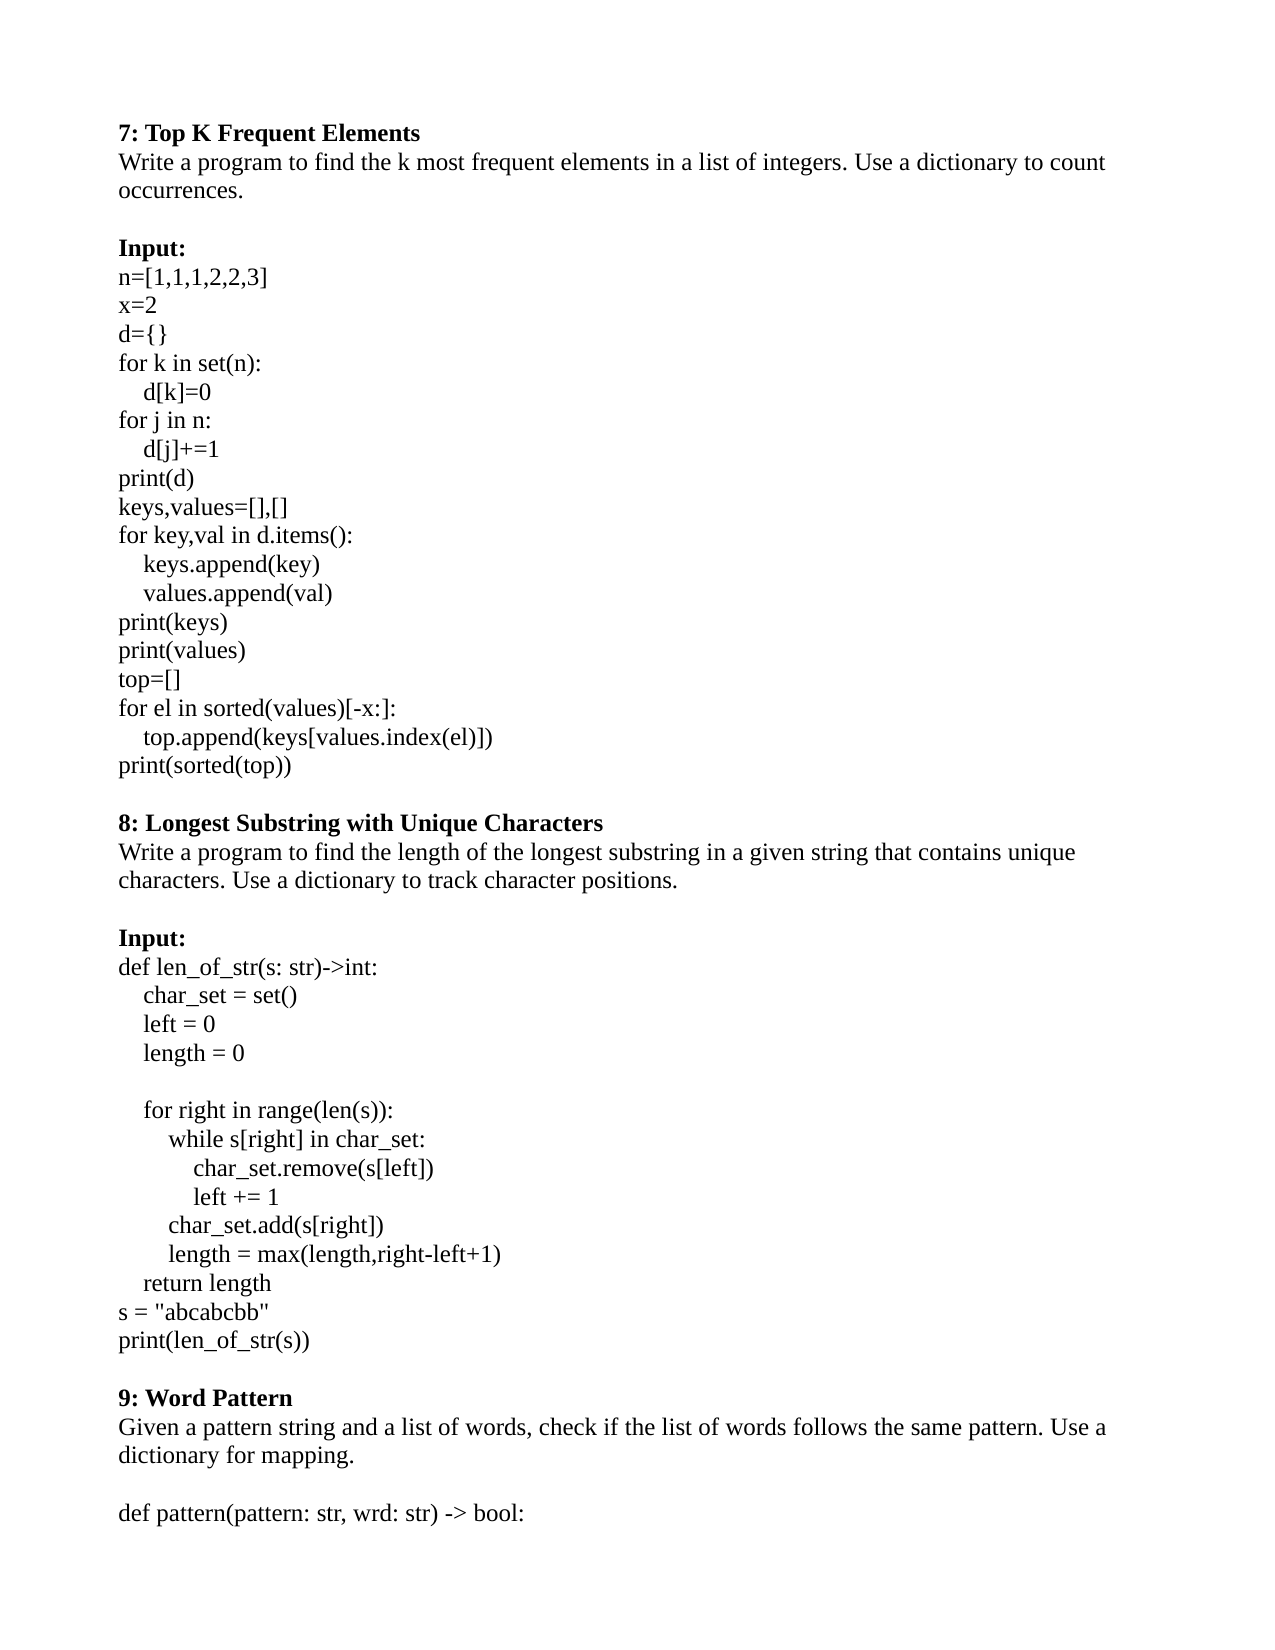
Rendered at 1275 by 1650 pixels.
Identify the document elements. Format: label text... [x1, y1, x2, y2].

text keys.append(key) [118, 549, 1157, 578]
text 7: Top K Frequent Elements Write a program to find the k most frequent elements in a list of integers. Use a dictionary to count occurrences. Input: n=[1,1,1,2,2,3] [118, 118, 1157, 291]
text while s[right] in char_set: [118, 1124, 1157, 1153]
text char_set.add(s[right]) [118, 1211, 1157, 1239]
text print(len_of_str(s)) [118, 1326, 1157, 1354]
text for el in sorted(values)[-x:]: [118, 693, 1157, 722]
text d[j]+=1 [118, 434, 1157, 463]
text d[k]=0 [118, 377, 1157, 406]
text top=[] [118, 664, 1157, 693]
text for j in n: [118, 406, 1157, 434]
text length = max(length,right-left+1) [118, 1239, 1157, 1268]
text for k in set(n): [118, 348, 1157, 377]
text char_set.remove(s[left]) [118, 1153, 1157, 1182]
text 9: Word Pattern Given a pattern string and a list of words, check if the list of words follows the same pattern. Use a dictionary for mapping. def pattern(pattern: str, wrd: str) -> bool: [118, 1354, 1157, 1527]
text keys,values=[],[] [118, 492, 1157, 521]
text top.append(keys[values.index(el)]) [118, 722, 1157, 751]
text d={} [118, 319, 1157, 348]
text length = 0 [118, 1038, 1157, 1067]
text print(keys) [118, 607, 1157, 636]
text for key,val in d.items(): [118, 521, 1157, 549]
text for right in range(len(s)): [118, 1096, 1157, 1124]
text left = 0 [118, 1009, 1157, 1038]
text return length [118, 1268, 1157, 1297]
text left += 1 [118, 1182, 1157, 1211]
text print(sorted(top)) 8: Longest Substring with Unique Characters Write a program to find the length of the longest substring in a given string that contains unique characters. Use a dictionary to track character positions. Input: def len_of_str(s: str)->int: [118, 751, 1157, 981]
text print(d) [118, 463, 1157, 492]
text values.append(val) [118, 578, 1157, 607]
text s = "abcabcbb" [118, 1297, 1157, 1326]
text char_set = set() [118, 981, 1157, 1009]
text print(values) [118, 636, 1157, 664]
text x=2 [118, 291, 1157, 319]
